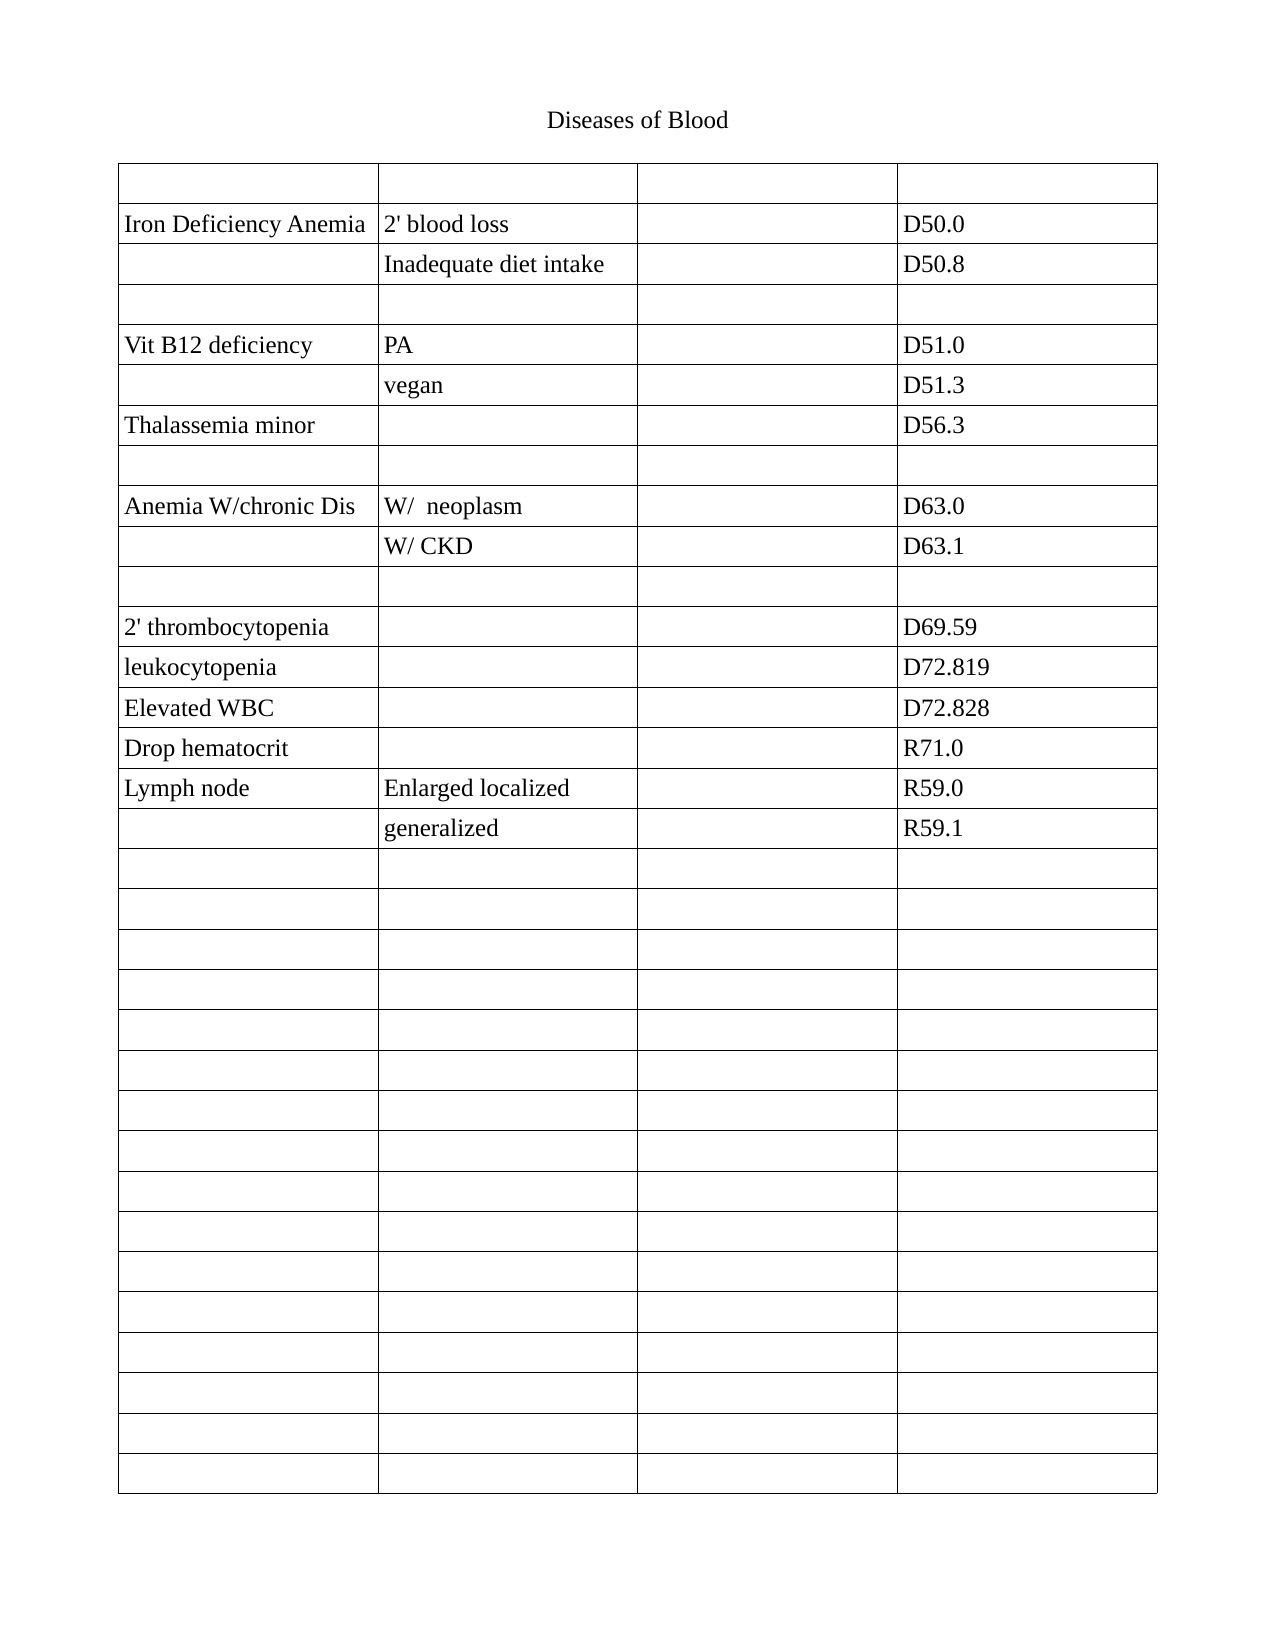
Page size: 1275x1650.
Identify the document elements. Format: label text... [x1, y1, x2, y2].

table_cell [119, 285, 378, 324]
table_cell R59.1 [898, 809, 1157, 848]
table_cell [119, 1333, 378, 1372]
table_cell [638, 527, 897, 566]
table_cell [638, 1131, 897, 1171]
table_cell [119, 930, 378, 969]
text Diseases of Blood [118, 105, 1157, 134]
table_cell Drop hematocrit [119, 728, 378, 767]
table_cell [638, 285, 897, 324]
table_cell [379, 285, 637, 324]
table_cell [638, 446, 897, 485]
table_cell [119, 849, 378, 888]
table_cell D56.3 [898, 406, 1157, 445]
table_cell [638, 406, 897, 445]
table_cell 2' blood loss [379, 204, 637, 243]
table_cell Enlarged localized [379, 769, 637, 808]
table_cell [638, 1252, 897, 1291]
table_cell [898, 285, 1157, 324]
table_cell D50.0 [898, 204, 1157, 243]
table_cell [638, 1454, 897, 1493]
table_cell [638, 1414, 897, 1453]
table_cell [119, 970, 378, 1009]
table_cell [379, 1010, 637, 1049]
table_cell [898, 1454, 1157, 1493]
table_cell leukocytopenia [119, 647, 378, 687]
table_cell [898, 1010, 1157, 1049]
table_cell Iron Deficiency Anemia [119, 204, 378, 243]
table_cell [379, 1172, 637, 1211]
table_cell [638, 647, 897, 687]
table_cell [638, 970, 897, 1009]
table_cell [638, 486, 897, 526]
table_cell vegan [379, 365, 637, 404]
table_cell D51.0 [898, 325, 1157, 364]
table_header [379, 164, 637, 203]
table_cell [898, 1172, 1157, 1211]
table_cell [898, 849, 1157, 888]
table_cell [379, 1212, 637, 1251]
table_cell Thalassemia minor [119, 406, 378, 445]
table_cell [119, 244, 378, 284]
table_cell [119, 1010, 378, 1049]
table_cell [898, 1252, 1157, 1291]
table_cell [898, 970, 1157, 1009]
table_cell D72.819 [898, 647, 1157, 687]
table_cell D63.0 [898, 486, 1157, 526]
table_cell [638, 849, 897, 888]
table_cell [638, 930, 897, 969]
table_cell D50.8 [898, 244, 1157, 284]
table_cell [638, 728, 897, 767]
table_header [119, 164, 378, 203]
table_cell [638, 1172, 897, 1211]
table_cell PA [379, 325, 637, 364]
table_cell D69.59 [898, 607, 1157, 646]
table_cell D51.3 [898, 365, 1157, 404]
table_cell [119, 1172, 378, 1211]
table_cell W/ CKD [379, 527, 637, 566]
table_cell [119, 446, 378, 485]
table_cell [119, 567, 378, 606]
table_cell R71.0 [898, 728, 1157, 767]
table_cell [638, 204, 897, 243]
table_header [638, 164, 897, 203]
table_cell [638, 688, 897, 727]
table_cell [638, 1292, 897, 1332]
table_cell generalized [379, 809, 637, 848]
table_cell [379, 1414, 637, 1453]
table_cell [638, 325, 897, 364]
table_cell [638, 607, 897, 646]
table_cell W/ neoplasm [379, 486, 637, 526]
table_cell Anemia W/chronic Dis [119, 486, 378, 526]
table_cell [898, 567, 1157, 606]
table_cell [898, 1292, 1157, 1332]
table_cell [638, 365, 897, 404]
table_cell [379, 1373, 637, 1412]
table_cell 2' thrombocytopenia [119, 607, 378, 646]
table_cell [638, 1212, 897, 1251]
table_cell [638, 769, 897, 808]
table_cell [119, 1051, 378, 1090]
table_cell Lymph node [119, 769, 378, 808]
table_cell [638, 1333, 897, 1372]
table_cell [379, 970, 637, 1009]
table_cell [379, 567, 637, 606]
table_cell [119, 1292, 378, 1332]
table_cell [379, 889, 637, 929]
table_cell [379, 647, 637, 687]
table_cell [898, 1131, 1157, 1171]
table_cell [379, 849, 637, 888]
table_cell [638, 567, 897, 606]
table_cell [638, 1373, 897, 1412]
table_cell R59.0 [898, 769, 1157, 808]
table_cell [638, 889, 897, 929]
table_cell [379, 930, 637, 969]
table_cell [379, 1292, 637, 1332]
table_cell [379, 1252, 637, 1291]
table_cell Vit B12 deficiency [119, 325, 378, 364]
table_cell [379, 688, 637, 727]
table_cell [119, 1414, 378, 1453]
table_cell [638, 244, 897, 284]
table_cell [119, 1252, 378, 1291]
table_cell [379, 1091, 637, 1130]
table_cell [119, 527, 378, 566]
table_cell [379, 1131, 637, 1171]
table_cell [119, 1454, 378, 1493]
table_cell [638, 1010, 897, 1049]
table_cell [638, 1091, 897, 1130]
table_cell [898, 1212, 1157, 1251]
table_cell [638, 809, 897, 848]
table_cell [898, 1091, 1157, 1130]
table_cell [898, 1414, 1157, 1453]
table_cell [379, 1333, 637, 1372]
table_header [898, 164, 1157, 203]
table_cell [379, 1051, 637, 1090]
table_cell [119, 809, 378, 848]
table_cell [119, 365, 378, 404]
table_cell [379, 607, 637, 646]
table_cell [119, 889, 378, 929]
table_cell D63.1 [898, 527, 1157, 566]
table_cell [898, 1333, 1157, 1372]
table_cell [119, 1373, 378, 1412]
table_cell [898, 446, 1157, 485]
table_cell [898, 1051, 1157, 1090]
table_cell [119, 1091, 378, 1130]
table_cell Elevated WBC [119, 688, 378, 727]
table_cell [119, 1131, 378, 1171]
table_cell D72.828 [898, 688, 1157, 727]
table_cell [898, 930, 1157, 969]
table_cell [638, 1051, 897, 1090]
table_cell [379, 1454, 637, 1493]
table_cell [898, 1373, 1157, 1412]
table_cell [379, 728, 637, 767]
table_cell [379, 446, 637, 485]
table_cell [898, 889, 1157, 929]
table_cell [379, 406, 637, 445]
table_cell Inadequate diet intake [379, 244, 637, 284]
table_cell [119, 1212, 378, 1251]
